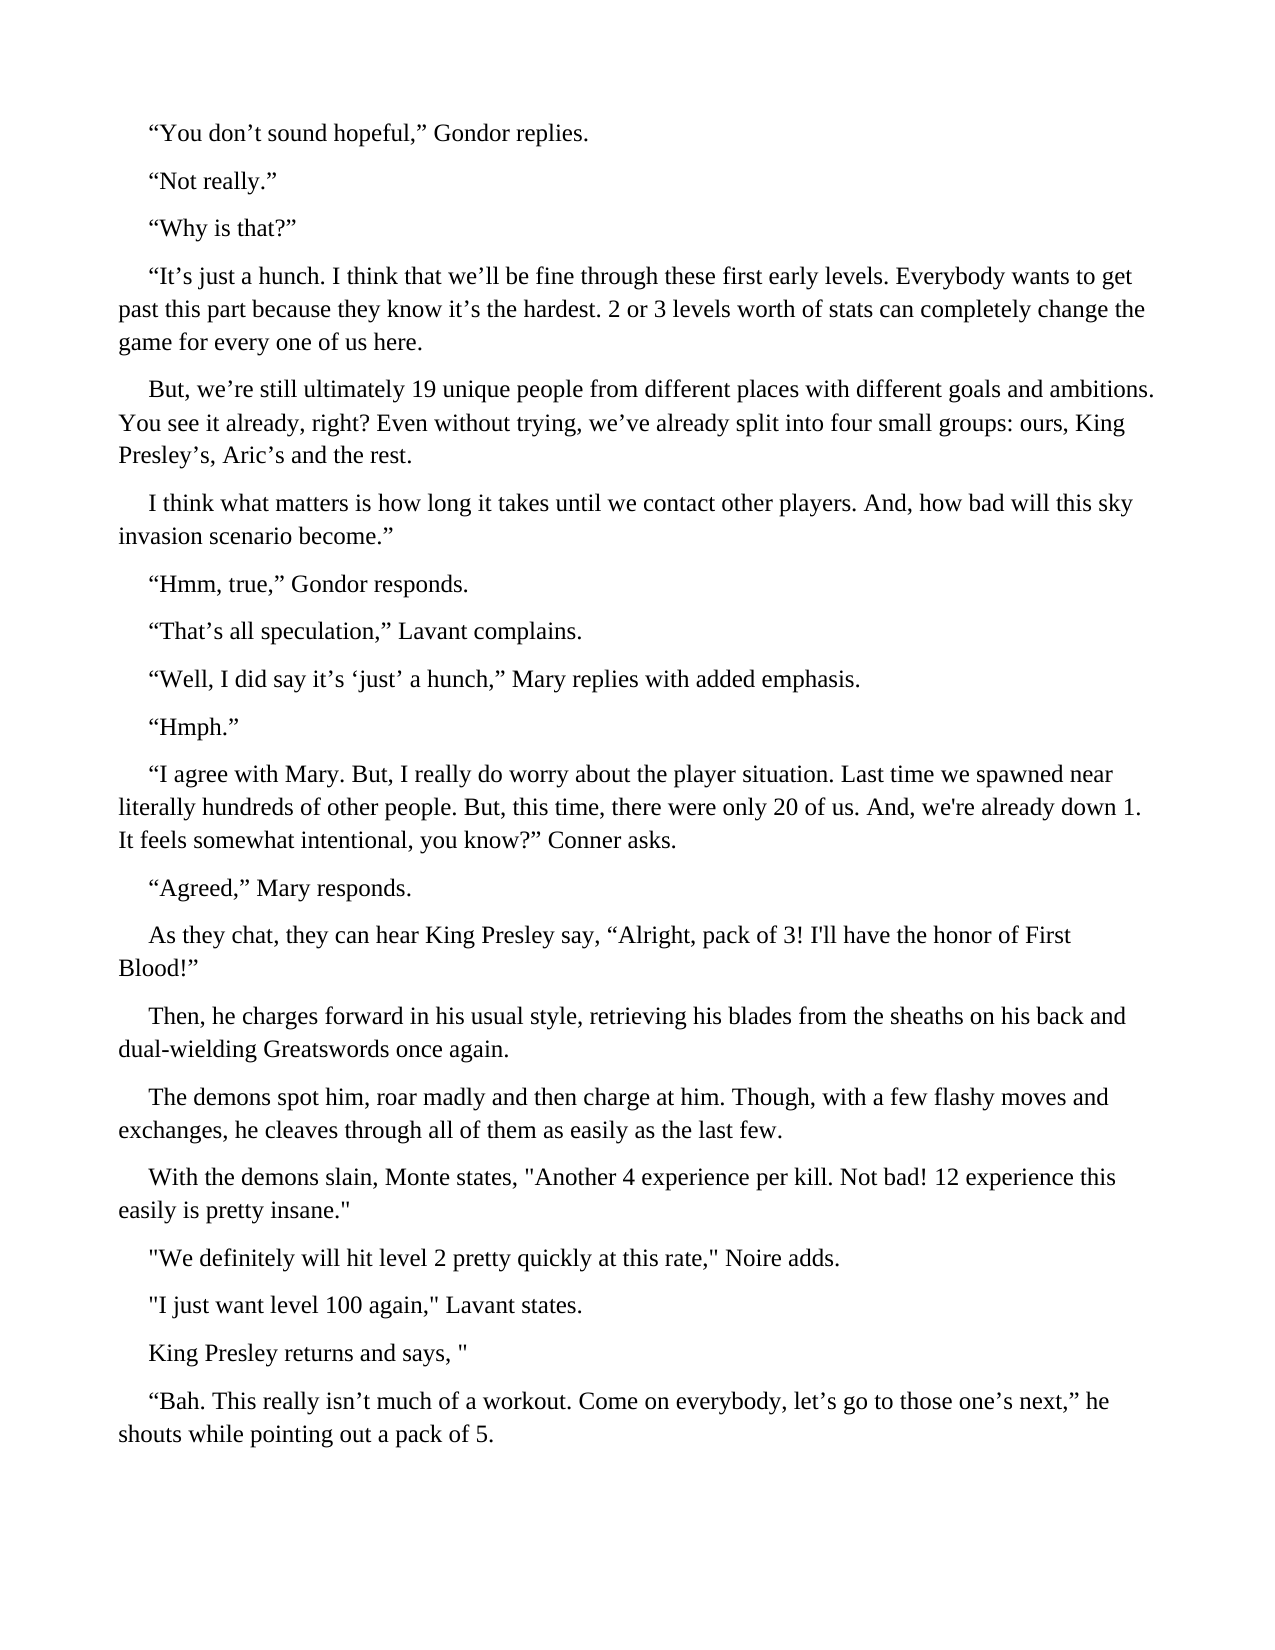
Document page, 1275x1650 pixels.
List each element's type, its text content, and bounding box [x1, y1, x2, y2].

text "We definitely will hit level 2 pretty quickly at this rate," Noire adds. [118, 1243, 1157, 1272]
text “Well, I did say it’s ‘just’ a hunch,” Mary replies with added emphasis. [118, 664, 1157, 693]
text “Hmph.” [118, 712, 1157, 740]
text “Not really.” [118, 166, 1157, 194]
text King Presley returns and says, " [118, 1338, 1157, 1367]
text The demons spot him, roar madly and then charge at him. Though, with a few flashy moves and exchanges, he cleaves through all of them as easily as the last few. [118, 1082, 1157, 1143]
text “You don’t sound hopeful,” Gondor replies. [118, 118, 1157, 147]
text I think what matters is how long it takes until we contact other players. And, how bad will this sky invasion scenario become.” [118, 488, 1157, 550]
text But, we’re still ultimately 19 unique people from different places with different goals and ambitions. You see it already, right? Even without trying, we’ve already split into four small groups: ours, King Presley’s, Aric’s and the rest. [118, 374, 1157, 469]
text “I agree with Mary. But, I really do worry about the player situation. Last time we spawned near literally hundreds of other people. But, this time, there were only 20 of us. And, we're already down 1. It feels somewhat intentional, you know?” Conner asks. [118, 759, 1157, 854]
text “Bah. This really isn’t much of a workout. Come on everybody, let’s go to those one’s next,” he shouts while pointing out a pack of 5. [118, 1386, 1157, 1448]
text "I just want level 100 again," Lavant states. [118, 1291, 1157, 1319]
text “Why is that?” [118, 213, 1157, 242]
text Then, he charges forward in his usual style, retrieving his blades from the sheaths on his back and dual-wielding Greatswords once again. [118, 1001, 1157, 1063]
text “Agreed,” Mary responds. [118, 873, 1157, 902]
text “Hmm, true,” Gondor responds. [118, 569, 1157, 598]
text “It’s just a hunch. I think that we’ll be fine through these first early levels. Everybody wants to get past this part because they know it’s the hardest. 2 or 3 levels worth of stats can completely change the game for every one of us here. [118, 261, 1157, 356]
text With the demons slain, Monte states, "Another 4 experience per kill. Not bad! 12 experience this easily is pretty insane." [118, 1162, 1157, 1224]
text “That’s all speculation,” Lavant complains. [118, 616, 1157, 645]
text As they chat, they can hear King Presley say, “Alright, pack of 3! I'll have the honor of First Blood!” [118, 921, 1157, 982]
